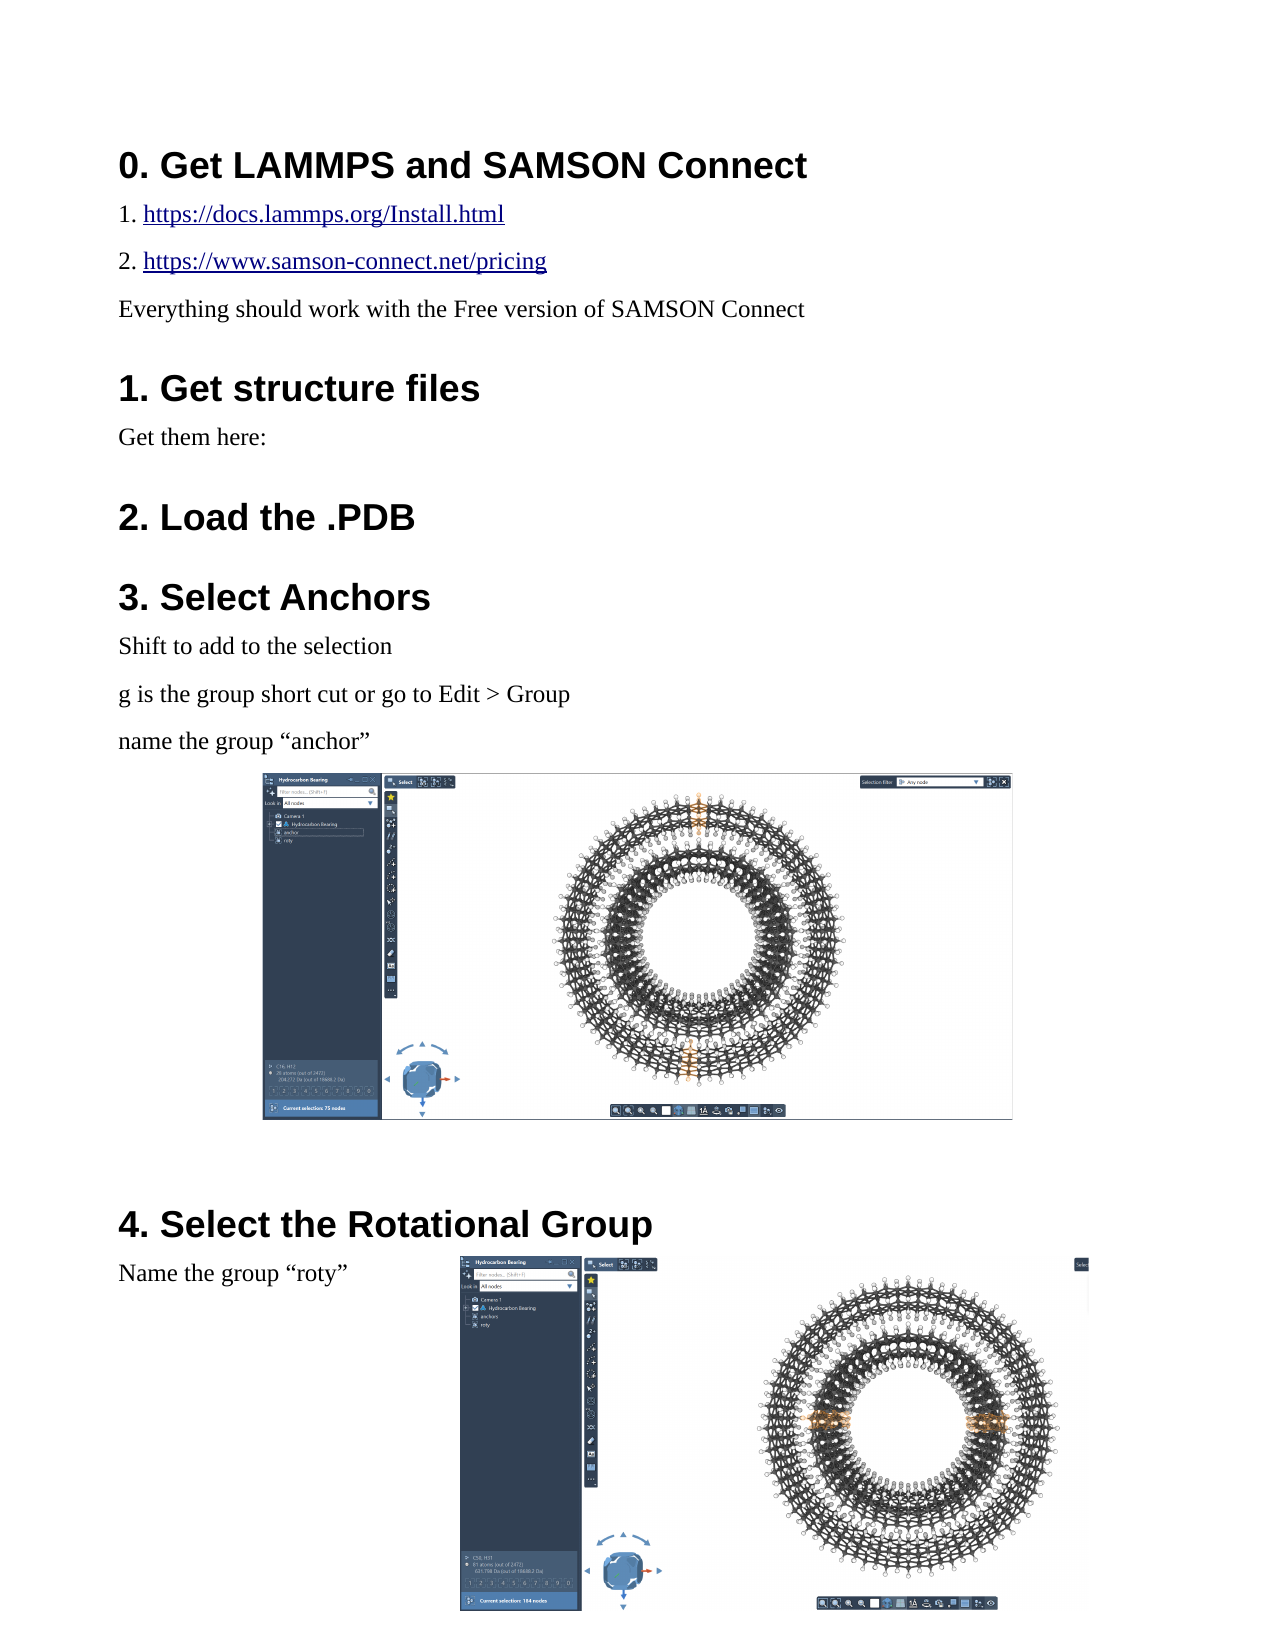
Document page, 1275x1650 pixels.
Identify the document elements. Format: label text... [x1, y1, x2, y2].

subtitle 2. Load the .PDB [118, 495, 1157, 538]
text Name the group “roty” [118, 1258, 460, 1484]
text g is the group short cut or go to Edit > Group [118, 679, 1157, 707]
subtitle 4. Select the Rotational Group [118, 1202, 1157, 1245]
text Shift to add to the selection [118, 631, 1157, 660]
picture [262, 773, 1013, 1120]
text name the group “anchor” [118, 726, 1157, 755]
text [1089, 1258, 1157, 1484]
text 1. https://docs.lammps.org/Install.html [118, 199, 1157, 227]
text 2. https://www.samson-connect.net/pricing [118, 246, 1157, 275]
picture [460, 1256, 1089, 1611]
subtitle 0. Get LAMMPS and SAMSON Connect [118, 143, 1157, 186]
text Everything should work with the Free version of SAMSON Connect [118, 294, 1157, 323]
subtitle 1. Get structure files [118, 367, 1157, 410]
text Get them here: [118, 422, 1157, 451]
subtitle 3. Select Anchors [118, 575, 1157, 618]
